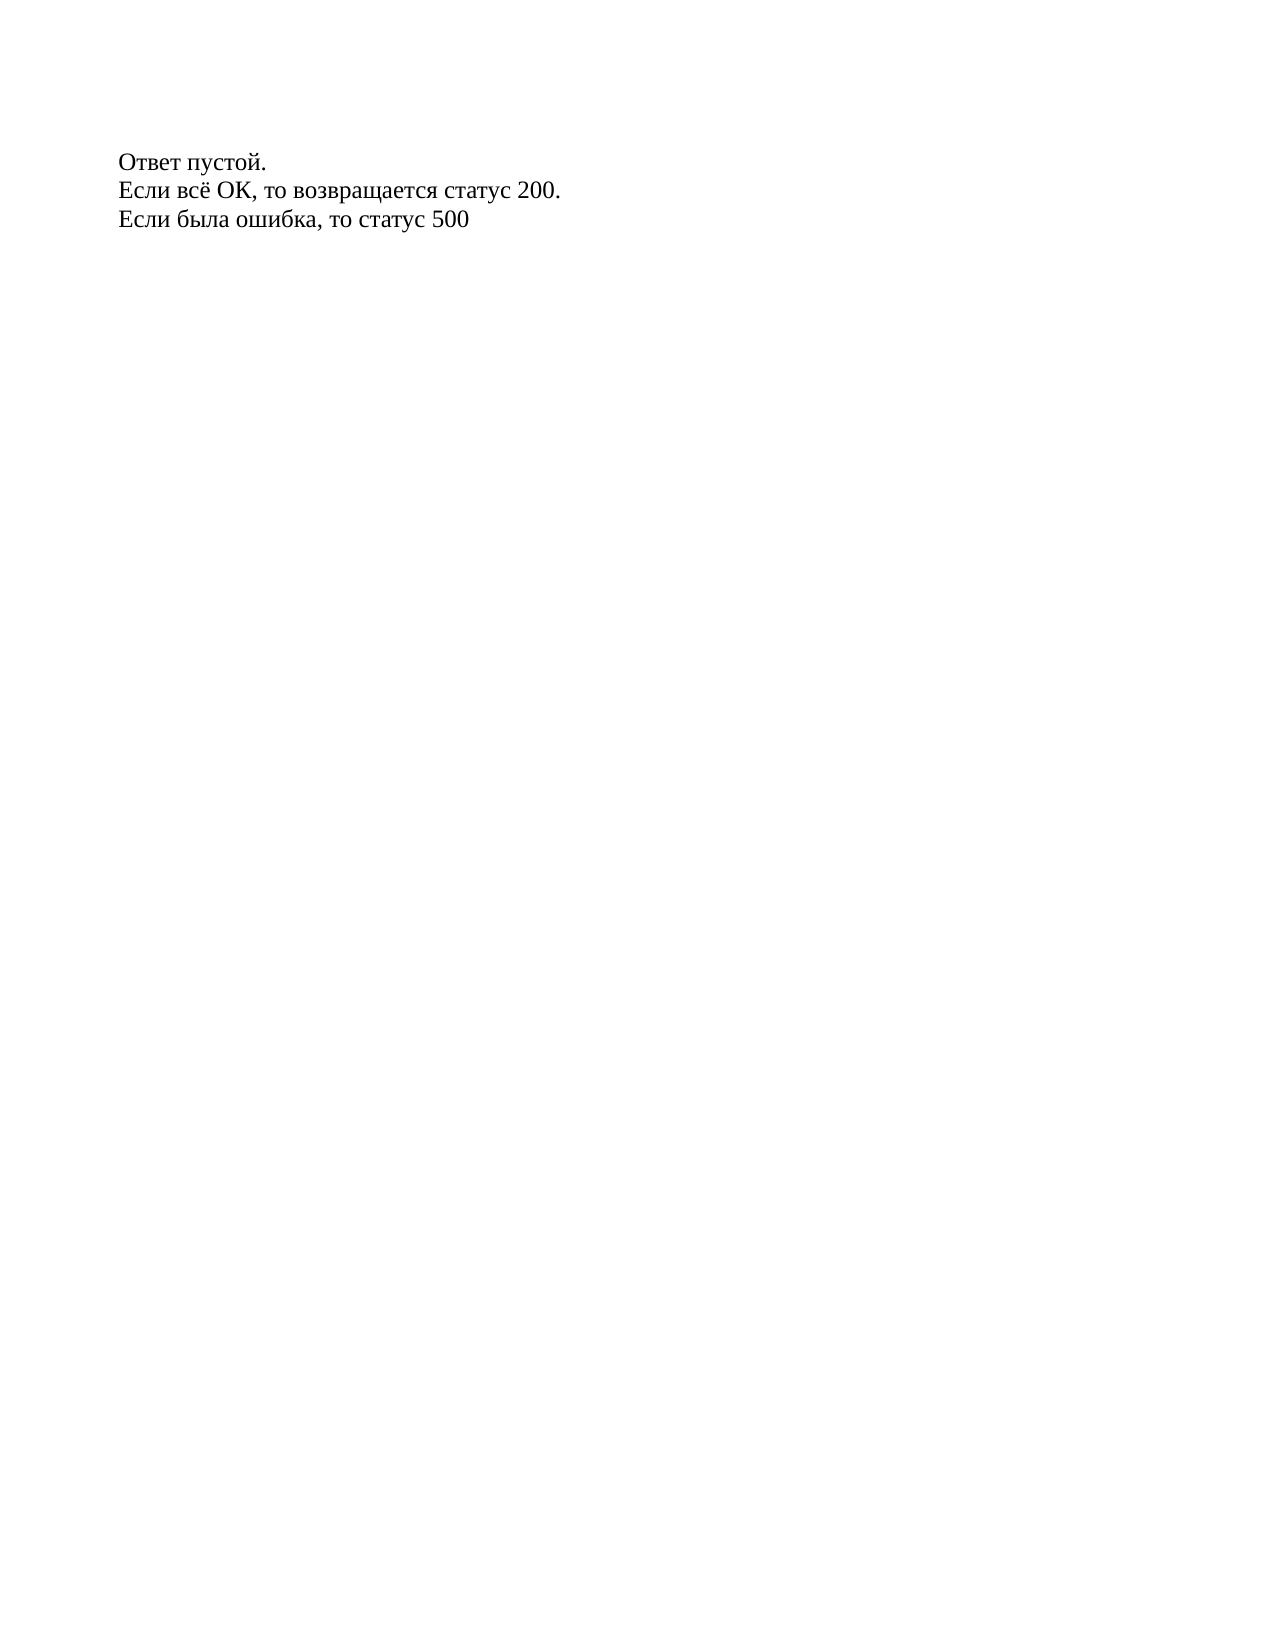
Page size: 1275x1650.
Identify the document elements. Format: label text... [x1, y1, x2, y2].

text Ответ пустой. [118, 147, 1157, 176]
text Если была ошибка, то статус 500 [118, 204, 1157, 233]
text Если всё ОК, то возвращается статус 200. [118, 176, 1157, 204]
